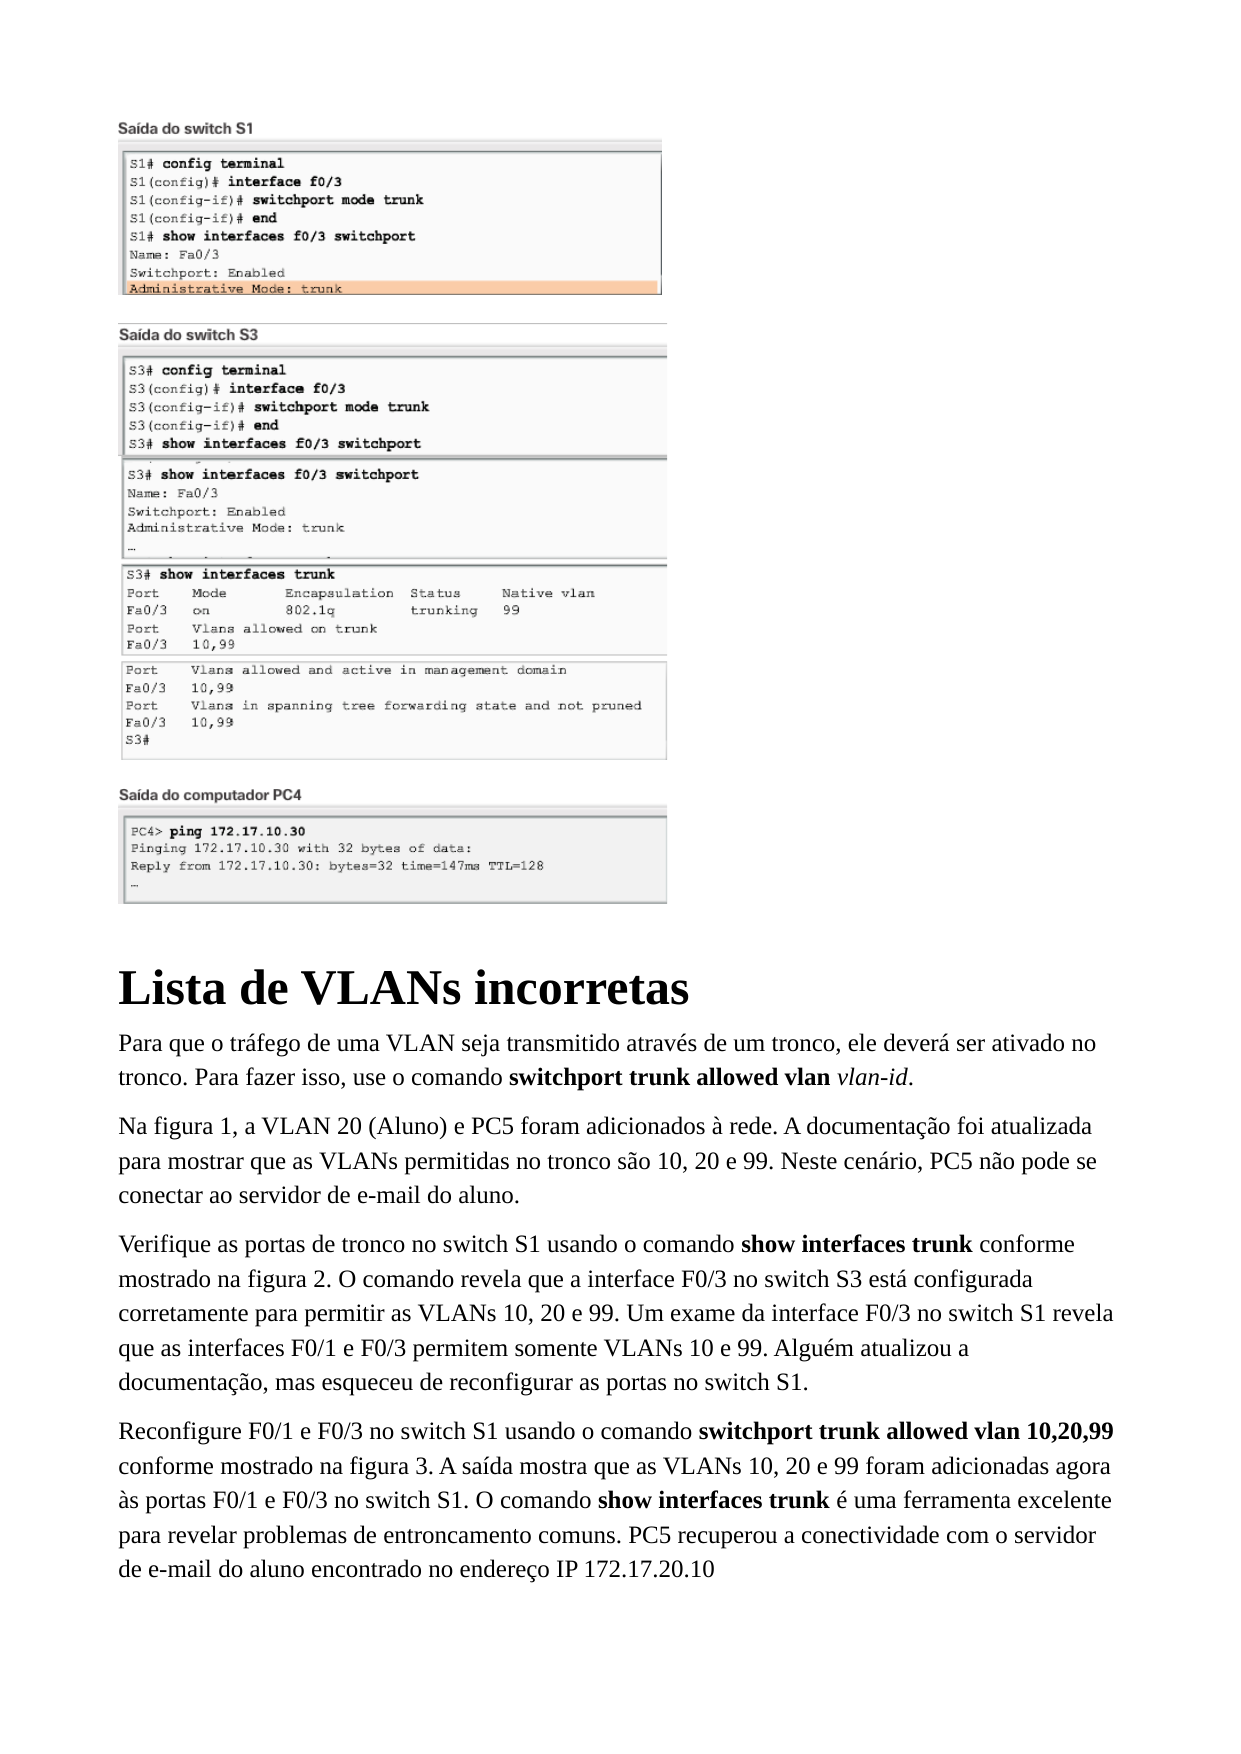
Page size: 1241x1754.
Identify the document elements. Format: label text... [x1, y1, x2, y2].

picture [118, 788, 668, 904]
text Reconfigure F0/1 e F0/3 no switch S1 usando o comando switchport trunk allowed vlan 10,20,99 conforme mostrado na figura 3. A saída mostra que as VLANs 10, 20 e 99 foram adicionadas agora às portas F0/1 e F0/3 no switch S1. O comando show interfaces trunk é uma ferramenta excelente para revelar problemas de entroncamento comuns. PC5 recuperou a conectividade com o servidor de e-mail do aluno encontrado no endereço IP 172.17.20.10 [118, 1416, 1122, 1583]
text Na figura 1, a VLAN 20 (Aluno) e PC5 foram adicionados à rede. A documentação foi atualizada para mostrar que as VLANs permitidas no tronco são 10, 20 e 99. Neste cenário, PC5 não pode se conectar ao servidor de e-mail do aluno. [118, 1111, 1122, 1209]
text Para que o tráfego de uma VLAN seja transmitido através de um tronco, ele deverá ser ativado no tronco. Para fazer isso, use o comando switchport trunk allowed vlan vlan-id. [118, 1028, 1122, 1091]
subtitle Lista de VLANs incorretas [118, 958, 1122, 1015]
picture [118, 118, 662, 295]
picture [118, 323, 668, 760]
text Verifique as portas de tronco no switch S1 usando o comando show interfaces trunk conforme mostrado na figura 2. O comando revela que a interface F0/3 no switch S3 está configurada corretamente para permitir as VLANs 10, 20 e 99. Um exame da interface F0/3 no switch S1 revela que as interfaces F0/1 e F0/3 permitem somente VLANs 10 e 99. Alguém atualizou a documentação, mas esqueceu de reconfigurar as portas no switch S1. [118, 1229, 1122, 1396]
